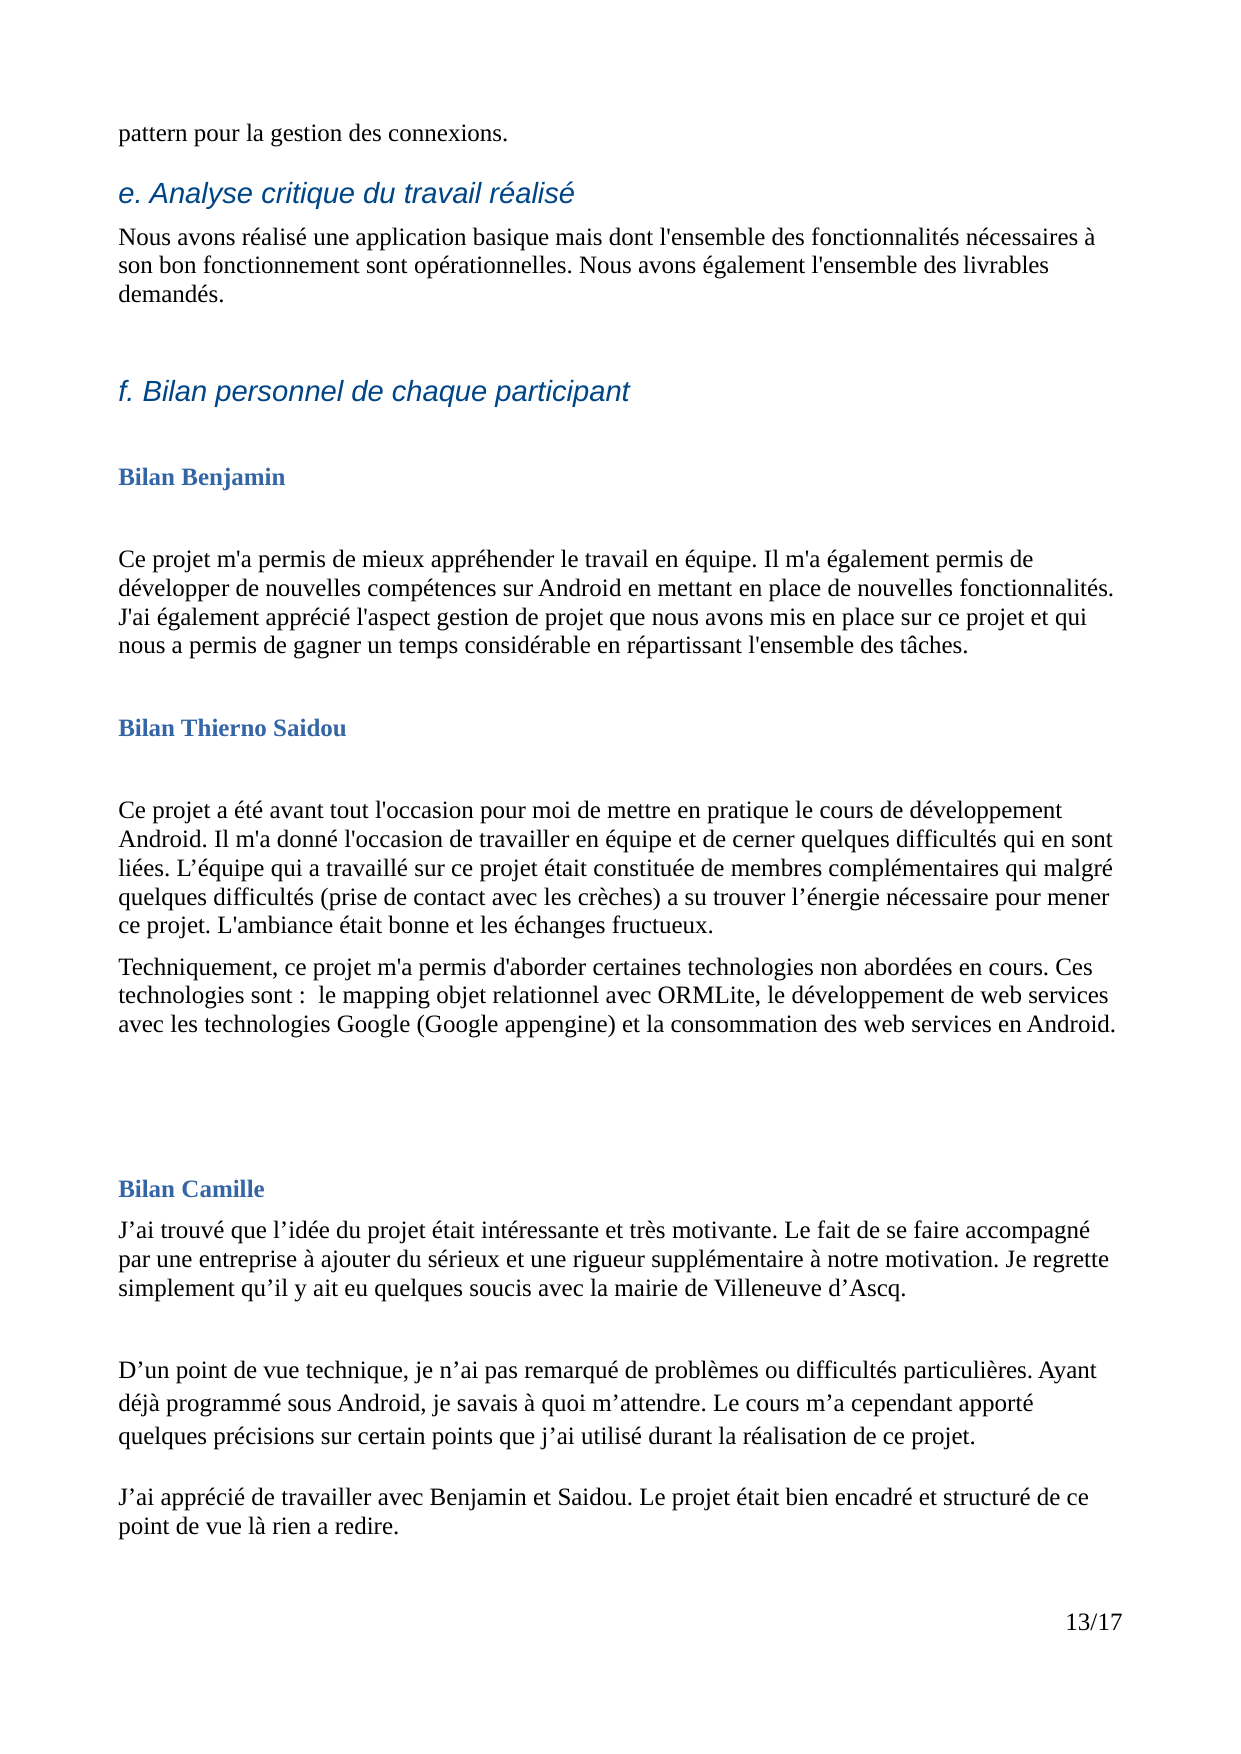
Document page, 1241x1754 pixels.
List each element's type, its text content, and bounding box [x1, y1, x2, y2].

text J’ai apprécié de travailler avec Benjamin et Saidou. Le projet était bien encadré et structuré de ce point de vue là rien a redire. [118, 1453, 1122, 1540]
text Ce projet m'a permis de mieux appréhender le travail en équipe. Il m'a également permis de développer de nouvelles compétences sur Android en mettant en place de nouvelles fonctionnalités. J'ai également apprécié l'aspect gestion de projet que nous avons mis en place sur ce projet et qui nous a permis de gagner un temps considérable en répartissant l'ensemble des tâches. [118, 544, 1122, 659]
text D’un point de vue technique, je n’ai pas remarqué de problèmes ou difficultés particulières. Ayant déjà programmé sous Android, je savais à quoi m’attendre. Le cours m’a cependant apporté quelques précisions sur certain points que j’ai utilisé durant la réalisation de ce projet. [118, 1355, 1122, 1449]
text pattern pour la gestion des connexions. [118, 118, 1122, 147]
text Techniquement, ce projet m'a permis d'aborder certaines technologies non abordées en cours. Ces technologies sont : le mapping objet relationnel avec ORMLite, le développement de web services avec les technologies Google (Google appengine) et la consommation des web services en Android. [118, 952, 1122, 1038]
text Bilan Camille [118, 1174, 1122, 1203]
subtitle e. Analyse critique du travail réalisé [118, 176, 1122, 209]
text Bilan Thierno Saidou [118, 713, 1122, 742]
subtitle f. Bilan personnel de chaque participant [118, 374, 1122, 408]
text Bilan Benjamin [118, 462, 1122, 490]
text J’ai trouvé que l’idée du projet était intéressante et très motivante. Le fait de se faire accompagné par une entreprise à ajouter du sérieux et une rigueur supplémentaire à notre motivation. Je regrette simplement qu’il y ait eu quelques soucis avec la mairie de Villeneuve d’Ascq. [118, 1215, 1122, 1302]
text Ce projet a été avant tout l'occasion pour moi de mettre en pratique le cours de développement Android. Il m'a donné l'occasion de travailler en équipe et de cerner quelques difficultés qui en sont liées. L’équipe qui a travaillé sur ce projet était constituée de membres complémentaires qui malgré quelques difficultés (prise de contact avec les crèches) a su trouver l’énergie nécessaire pour mener ce projet. L'ambiance était bonne et les échanges fructueux. [118, 795, 1122, 939]
text Nous avons réalisé une application basique mais dont l'ensemble des fonctionnalités nécessaires à son bon fonctionnement sont opérationnelles. Nous avons également l'ensemble des livrables demandés. [118, 222, 1122, 308]
